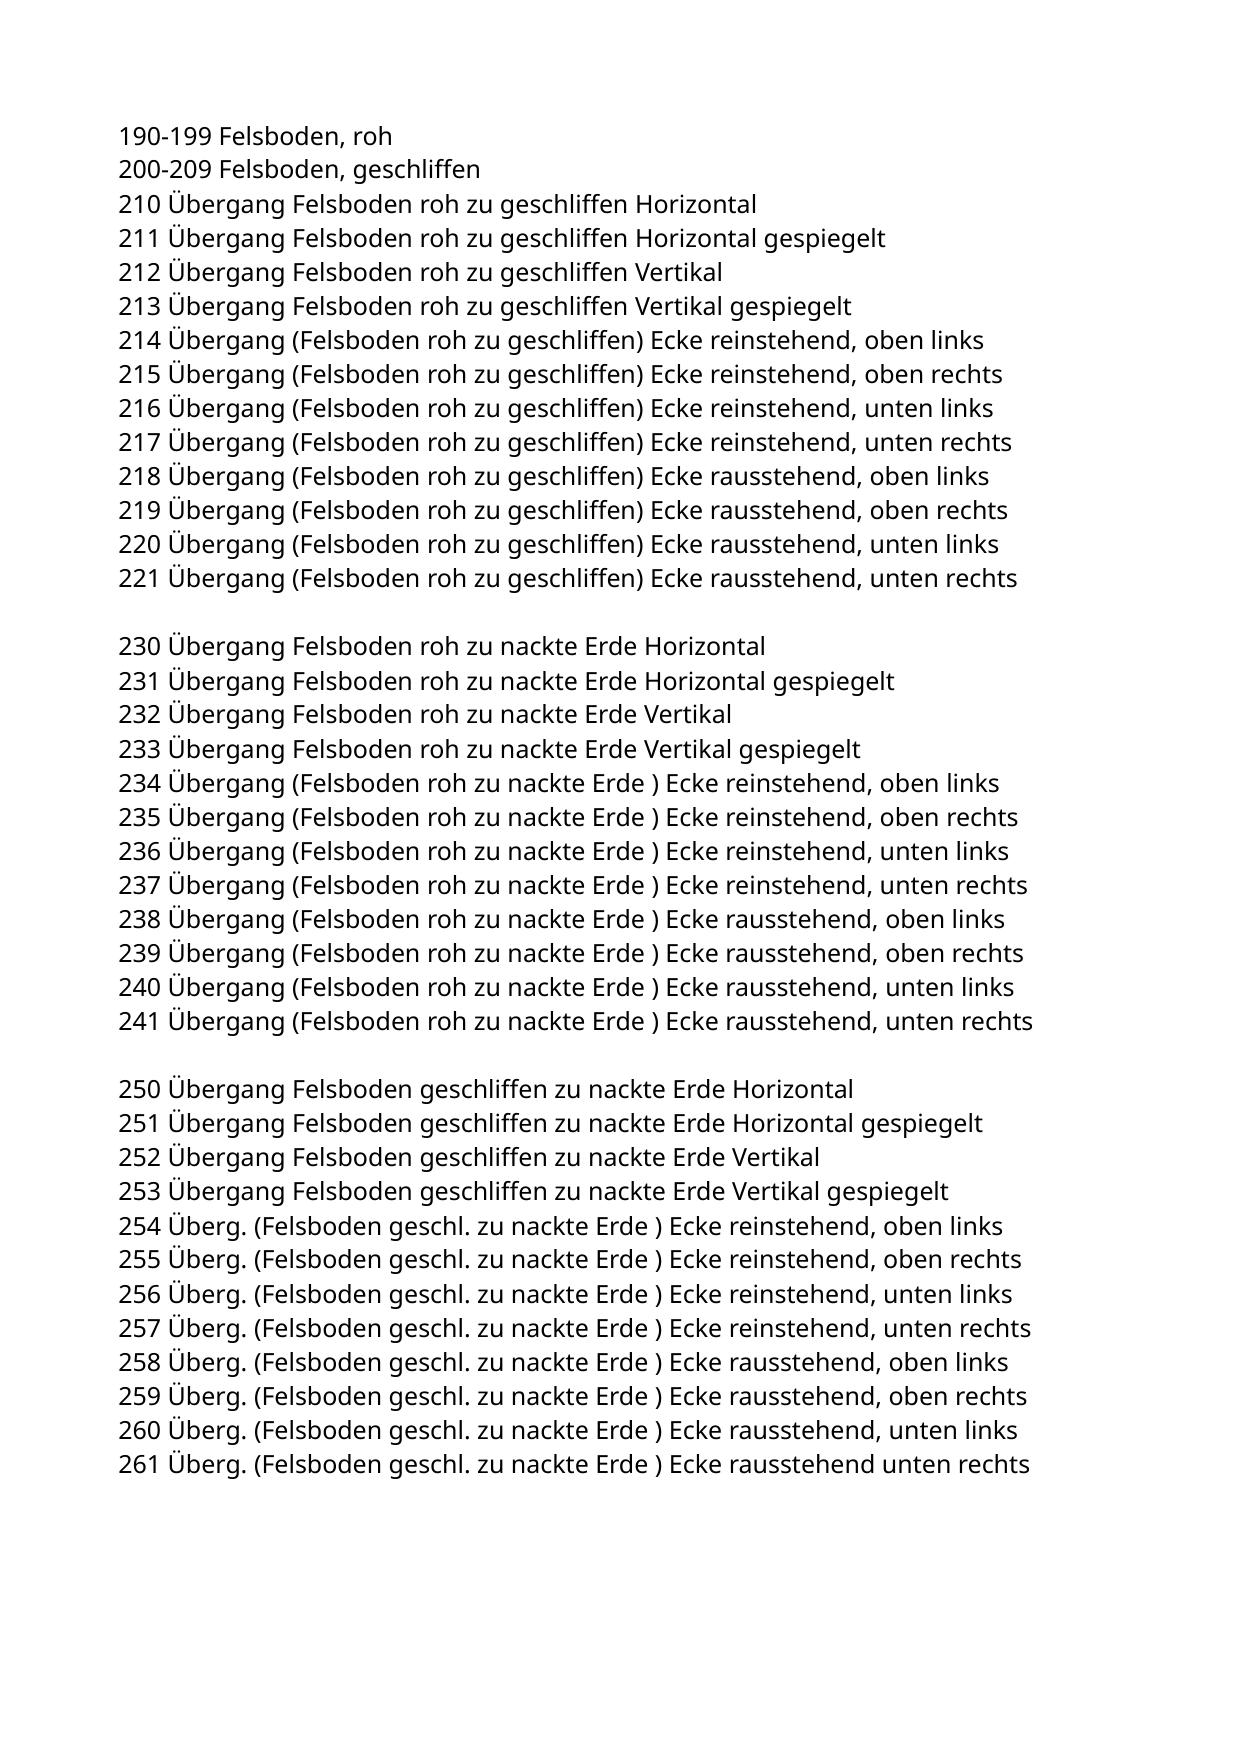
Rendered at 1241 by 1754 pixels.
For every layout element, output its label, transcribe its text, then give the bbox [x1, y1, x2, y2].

text 210 Übergang Felsboden roh zu geschliffen Horizontal [118, 186, 1122, 220]
text 211 Übergang Felsboden roh zu geschliffen Horizontal gespiegelt [118, 220, 1122, 254]
text 231 Übergang Felsboden roh zu nackte Erde Horizontal gespiegelt [118, 663, 1122, 697]
text 239 Übergang (Felsboden roh zu nackte Erde ) Ecke rausstehend, oben rechts [118, 936, 1122, 970]
text 219 Übergang (Felsboden roh zu geschliffen) Ecke rausstehend, oben rechts [118, 493, 1122, 527]
text 237 Übergang (Felsboden roh zu nackte Erde ) Ecke reinstehend, unten rechts [118, 867, 1122, 902]
text 214 Übergang (Felsboden roh zu geschliffen) Ecke reinstehend, oben links [118, 322, 1122, 357]
text 238 Übergang (Felsboden roh zu nackte Erde ) Ecke rausstehend, oben links [118, 902, 1122, 936]
text 230 Übergang Felsboden roh zu nackte Erde Horizontal [118, 629, 1122, 663]
text 241 Übergang (Felsboden roh zu nackte Erde ) Ecke rausstehend, unten rechts [118, 1004, 1122, 1038]
text 216 Übergang (Felsboden roh zu geschliffen) Ecke reinstehend, unten links [118, 391, 1122, 425]
text 235 Übergang (Felsboden roh zu nackte Erde ) Ecke reinstehend, oben rechts [118, 799, 1122, 833]
text 251 Übergang Felsboden geschliffen zu nackte Erde Horizontal gespiegelt [118, 1106, 1122, 1140]
text 236 Übergang (Felsboden roh zu nackte Erde ) Ecke reinstehend, unten links [118, 833, 1122, 867]
text 250 Übergang Felsboden geschliffen zu nackte Erde Horizontal [118, 1072, 1122, 1106]
text 259 Überg. (Felsboden geschl. zu nackte Erde ) Ecke rausstehend, oben rechts [118, 1378, 1122, 1412]
text 212 Übergang Felsboden roh zu geschliffen Vertikal [118, 254, 1122, 288]
text 252 Übergang Felsboden geschliffen zu nackte Erde Vertikal [118, 1140, 1122, 1174]
text 218 Übergang (Felsboden roh zu geschliffen) Ecke rausstehend, oben links [118, 459, 1122, 493]
text 256 Überg. (Felsboden geschl. zu nackte Erde ) Ecke reinstehend, unten links [118, 1276, 1122, 1310]
text 217 Übergang (Felsboden roh zu geschliffen) Ecke reinstehend, unten rechts [118, 425, 1122, 459]
text 215 Übergang (Felsboden roh zu geschliffen) Ecke reinstehend, oben rechts [118, 357, 1122, 391]
text 260 Überg. (Felsboden geschl. zu nackte Erde ) Ecke rausstehend, unten links [118, 1412, 1122, 1447]
text 233 Übergang Felsboden roh zu nackte Erde Vertikal gespiegelt [118, 731, 1122, 765]
text 234 Übergang (Felsboden roh zu nackte Erde ) Ecke reinstehend, oben links [118, 765, 1122, 799]
text 232 Übergang Felsboden roh zu nackte Erde Vertikal [118, 697, 1122, 731]
text 257 Überg. (Felsboden geschl. zu nackte Erde ) Ecke reinstehend, unten rechts [118, 1310, 1122, 1344]
text 261 Überg. (Felsboden geschl. zu nackte Erde ) Ecke rausstehend unten rechts [118, 1447, 1122, 1481]
text 253 Übergang Felsboden geschliffen zu nackte Erde Vertikal gespiegelt [118, 1174, 1122, 1208]
text 220 Übergang (Felsboden roh zu geschliffen) Ecke rausstehend, unten links [118, 527, 1122, 561]
text 255 Überg. (Felsboden geschl. zu nackte Erde ) Ecke reinstehend, oben rechts [118, 1242, 1122, 1276]
text 213 Übergang Felsboden roh zu geschliffen Vertikal gespiegelt [118, 288, 1122, 322]
text 200-209 Felsboden, geschliffen [118, 152, 1122, 186]
text 190-199 Felsboden, roh [118, 118, 1122, 152]
text 254 Überg. (Felsboden geschl. zu nackte Erde ) Ecke reinstehend, oben links [118, 1208, 1122, 1242]
text 258 Überg. (Felsboden geschl. zu nackte Erde ) Ecke rausstehend, oben links [118, 1344, 1122, 1378]
text 221 Übergang (Felsboden roh zu geschliffen) Ecke rausstehend, unten rechts [118, 561, 1122, 595]
text 240 Übergang (Felsboden roh zu nackte Erde ) Ecke rausstehend, unten links [118, 970, 1122, 1004]
